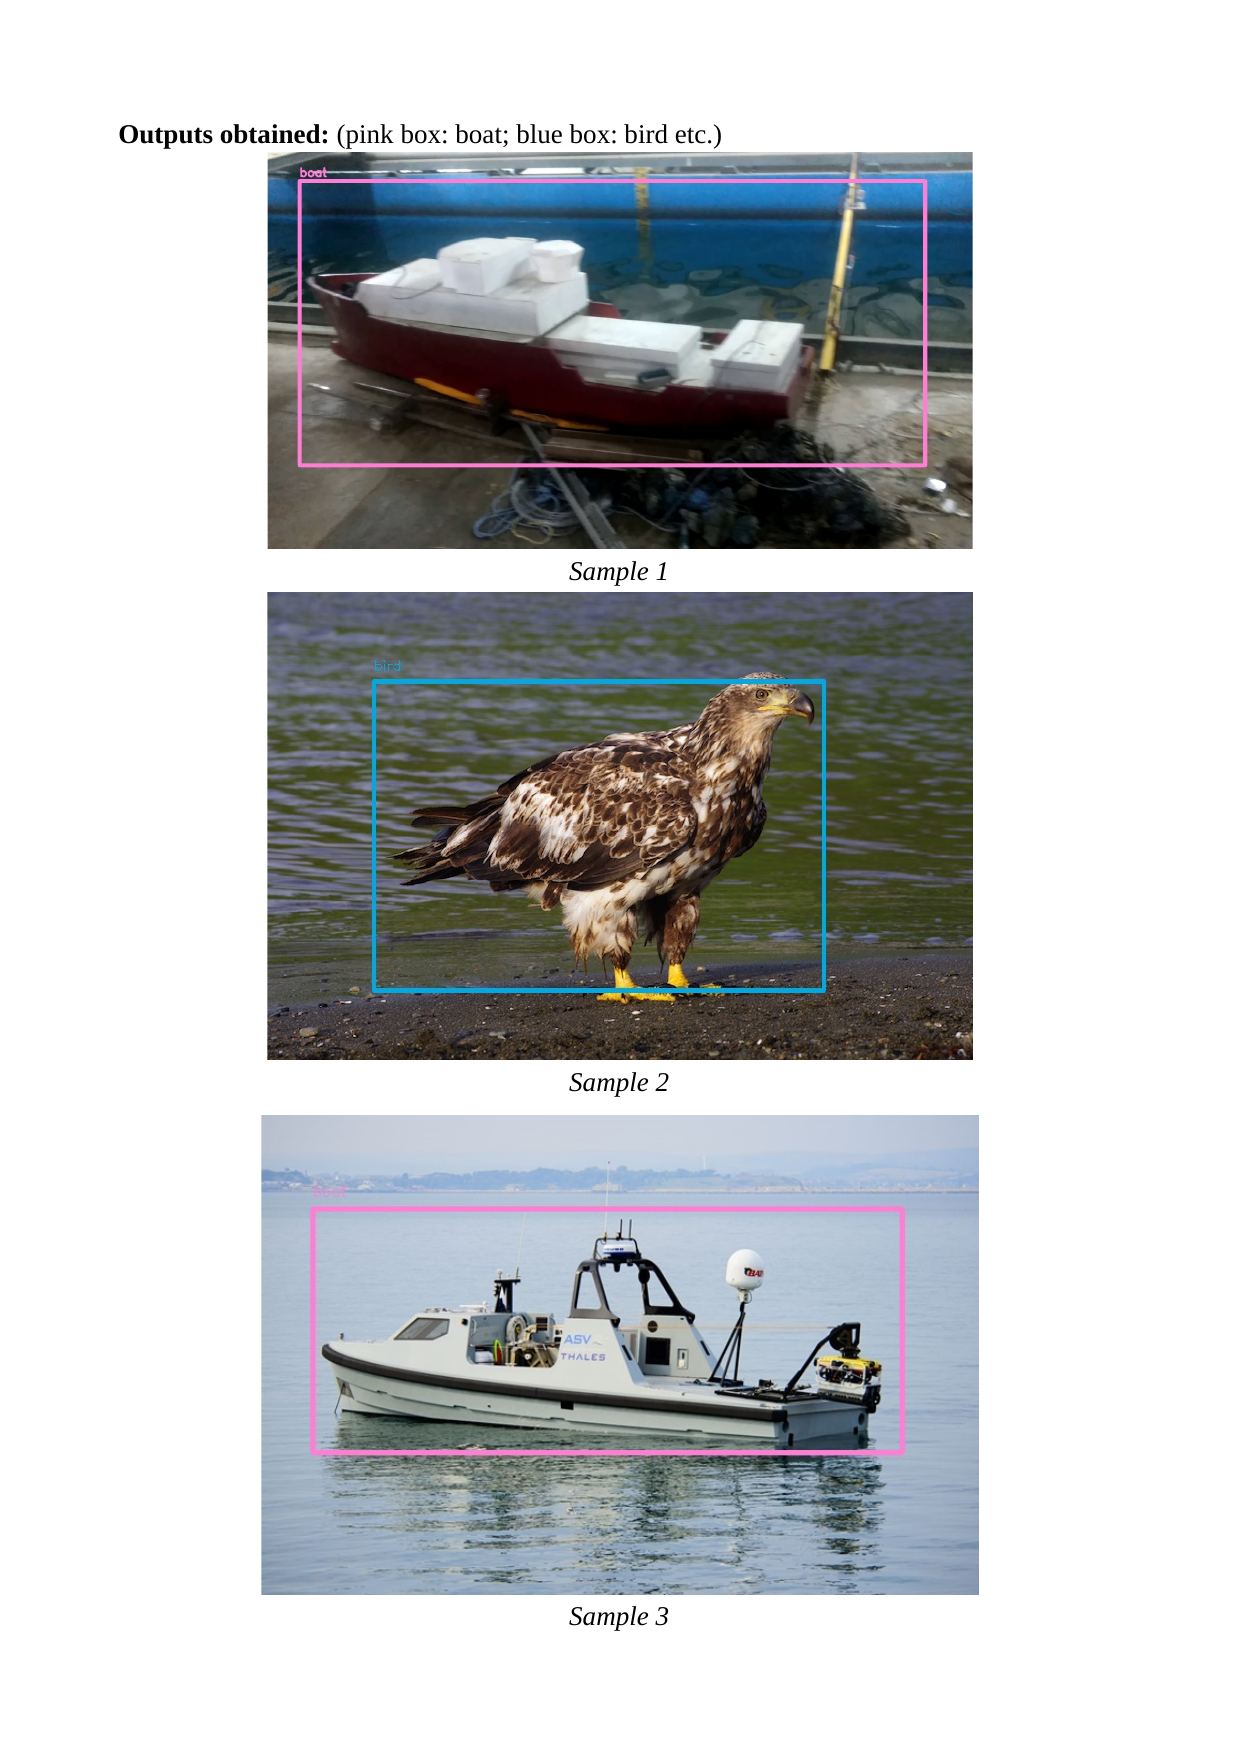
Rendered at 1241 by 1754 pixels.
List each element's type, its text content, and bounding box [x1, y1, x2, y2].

picture [267, 152, 973, 549]
picture [267, 592, 973, 1060]
text Sample 2 [118, 607, 1122, 1097]
text Sample 3 [118, 1118, 1122, 1631]
text Sample 1 [118, 170, 1122, 586]
picture [261, 1115, 979, 1595]
text Outputs obtained: (pink box: boat; blue box: bird etc.) [118, 118, 1122, 149]
